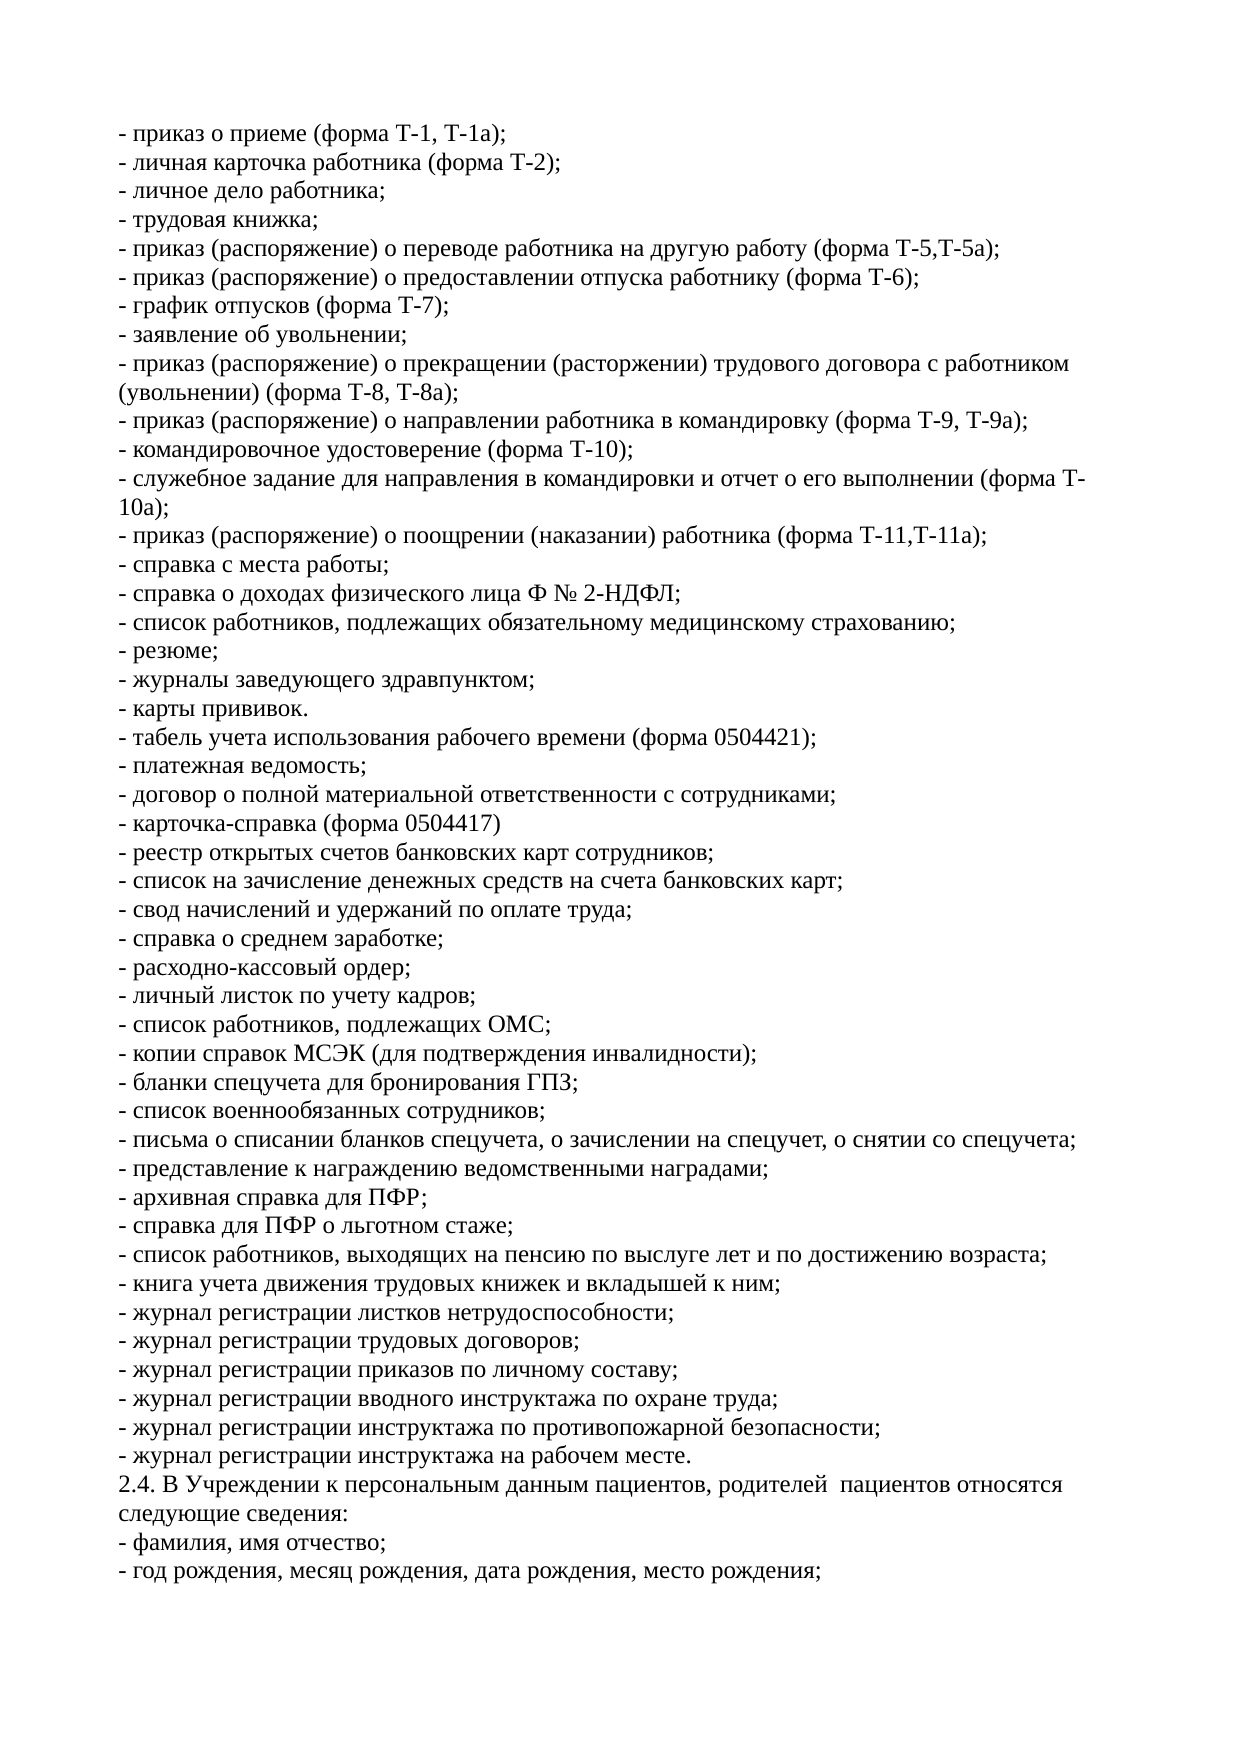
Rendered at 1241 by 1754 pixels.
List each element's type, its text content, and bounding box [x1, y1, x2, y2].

text - год рождения, месяц рождения, дата рождения, место рождения; [118, 1556, 1122, 1584]
text - журнал регистрации приказов по личному составу; [118, 1354, 1122, 1383]
text - приказ (распоряжение) о направлении работника в командировку (форма Т-9, Т-9а); [118, 406, 1122, 434]
text - представление к награждению ведомственными наградами; [118, 1153, 1122, 1182]
text - командировочное удостоверение (форма Т-10); [118, 434, 1122, 463]
text - приказ (распоряжение) о переводе работника на другую работу (форма Т-5,Т-5а); [118, 233, 1122, 262]
text - справка для ПФР о льготном стаже; [118, 1211, 1122, 1239]
text - платежная ведомость; [118, 751, 1122, 779]
text - бланки спецучета для бронирования ГПЗ; [118, 1067, 1122, 1096]
text - личный листок по учету кадров; [118, 981, 1122, 1009]
text - табель учета использования рабочего времени (форма 0504421); [118, 722, 1122, 751]
text - список работников, подлежащих ОМС; [118, 1009, 1122, 1038]
text - фамилия, имя отчество; [118, 1527, 1122, 1556]
text - служебное задание для направления в командировки и отчет о его выполнении (форма Т-10а); [118, 463, 1122, 521]
text 2.4. В Учреждении к персональным данным пациентов, родителей пациентов относятся следующие сведения: [118, 1469, 1122, 1527]
text - список работников, подлежащих обязательному медицинскому страхованию; [118, 607, 1122, 636]
text - приказ (распоряжение) о поощрении (наказании) работника (форма Т-11,Т-11а); [118, 521, 1122, 549]
text - журнал регистрации трудовых договоров; [118, 1326, 1122, 1354]
text - справка о доходах физического лица Ф № 2-НДФЛ; [118, 578, 1122, 607]
text - свод начислений и удержаний по оплате труда; [118, 894, 1122, 923]
text - договор о полной материальной ответственности с сотрудниками; [118, 779, 1122, 808]
text - расходно-кассовый ордер; [118, 952, 1122, 981]
text - журналы заведующего здравпунктом; [118, 664, 1122, 693]
text - резюме; [118, 636, 1122, 664]
text - журнал регистрации листков нетрудоспособности; [118, 1297, 1122, 1326]
text - приказ (распоряжение) о прекращении (расторжении) трудового договора с работником (увольнении) (форма Т-8, Т-8а); [118, 348, 1122, 406]
text - список работников, выходящих на пенсию по выслуге лет и по достижению возраста; [118, 1239, 1122, 1268]
text - карты прививок. [118, 693, 1122, 722]
text - справка о среднем заработке; [118, 923, 1122, 952]
text - архивная справка для ПФР; [118, 1182, 1122, 1211]
text - карточка-справка (форма 0504417) [118, 808, 1122, 837]
text - личное дело работника; [118, 176, 1122, 204]
text - журнал регистрации вводного инструктажа по охране труда; [118, 1383, 1122, 1412]
text - список военнообязанных сотрудников; [118, 1096, 1122, 1124]
text - заявление об увольнении; [118, 319, 1122, 348]
text - справка с места работы; [118, 549, 1122, 578]
text - приказ о приеме (форма Т-1, Т-1а); [118, 118, 1122, 147]
text - график отпусков (форма Т-7); [118, 291, 1122, 319]
text - реестр открытых счетов банковских карт сотрудников; [118, 837, 1122, 866]
text - список на зачисление денежных средств на счета банковских карт; [118, 866, 1122, 894]
text - книга учета движения трудовых книжек и вкладышей к ним; [118, 1268, 1122, 1297]
text - журнал регистрации инструктажа по противопожарной безопасности; [118, 1412, 1122, 1441]
text - письма о списании бланков спецучета, о зачислении на спецучет, о снятии со спецучета; [118, 1124, 1122, 1153]
text - трудовая книжка; [118, 204, 1122, 233]
text - журнал регистрации инструктажа на рабочем месте. [118, 1441, 1122, 1469]
text - копии справок МСЭК (для подтверждения инвалидности); [118, 1038, 1122, 1067]
text - приказ (распоряжение) о предоставлении отпуска работнику (форма Т-6); [118, 262, 1122, 291]
text - личная карточка работника (форма Т-2); [118, 147, 1122, 176]
